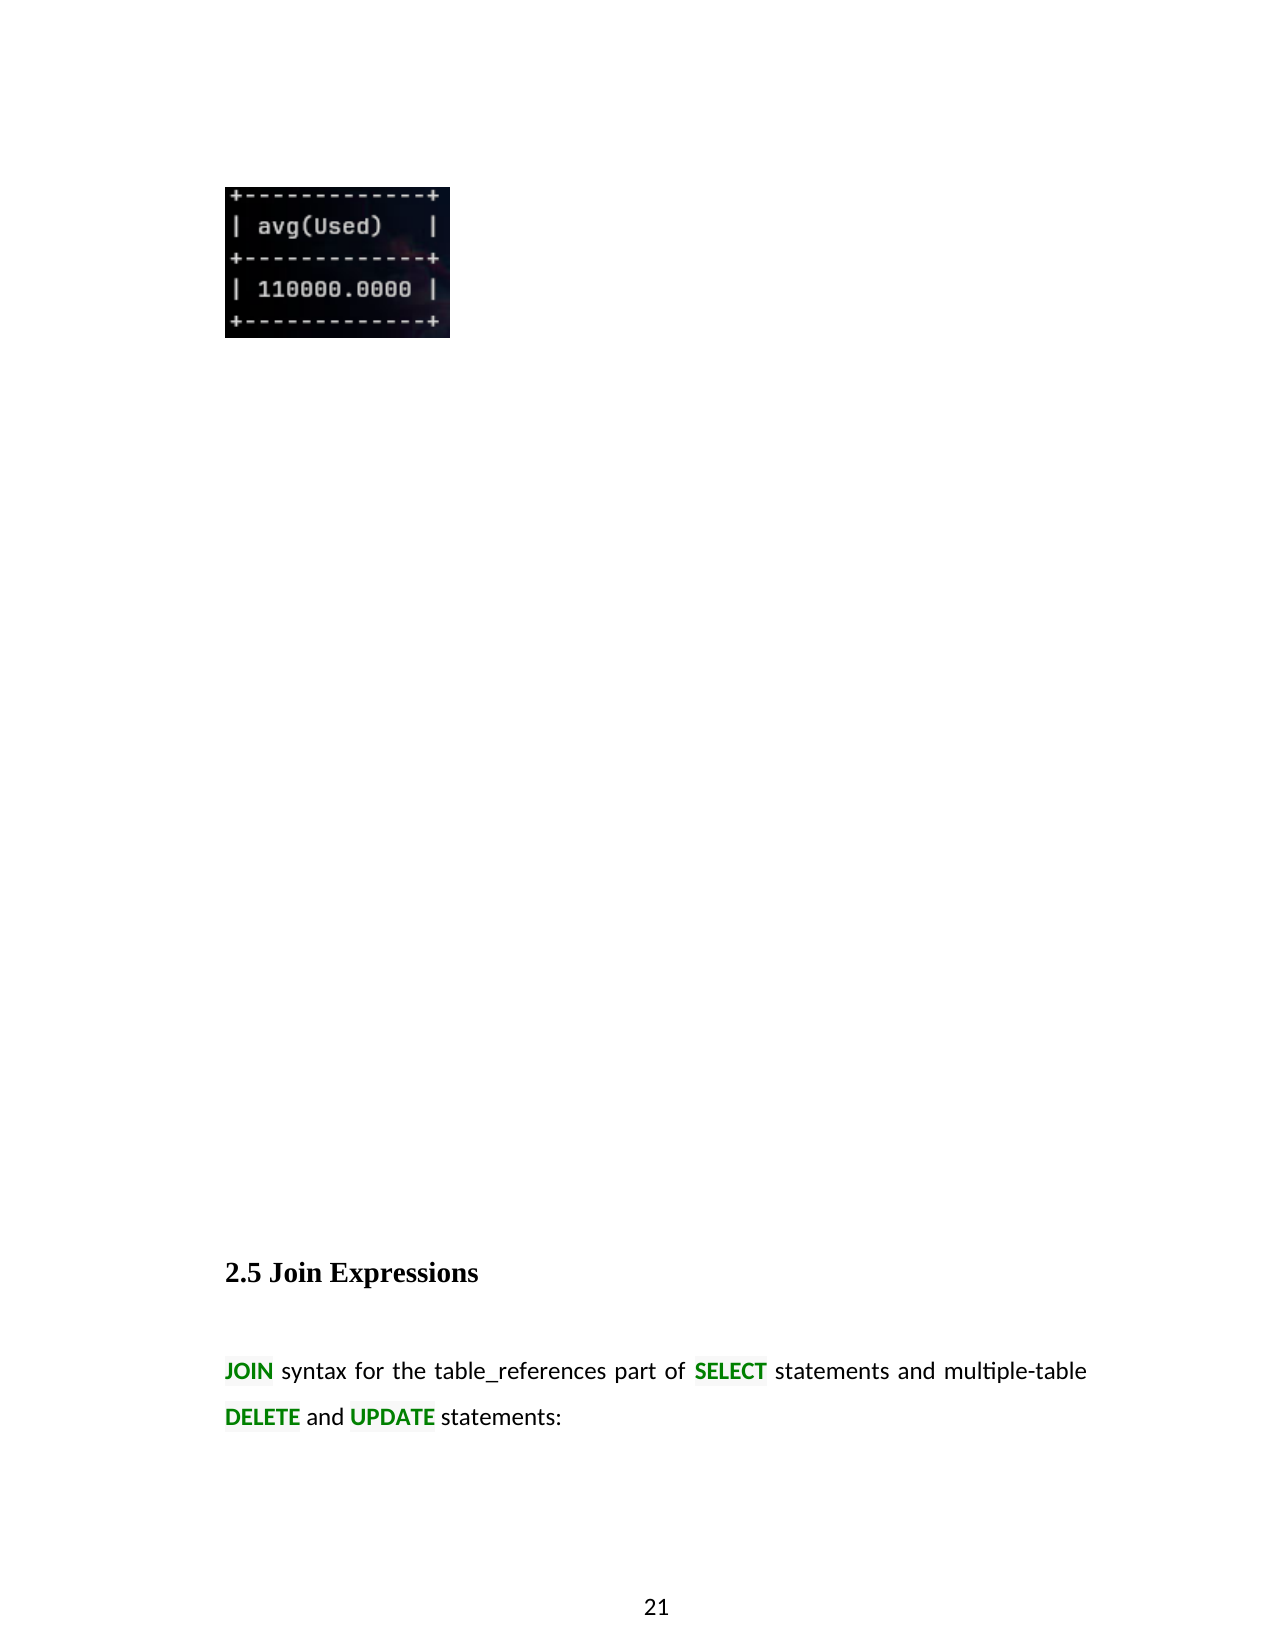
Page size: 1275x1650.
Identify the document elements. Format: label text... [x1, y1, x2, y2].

text JOIN syntax for the table_references part of SELECT statements and multiple-table DELETE and UPDATE statements: [225, 1356, 1087, 1432]
picture [225, 187, 450, 338]
subtitle 2.5 Join Expressions [225, 1255, 1087, 1289]
